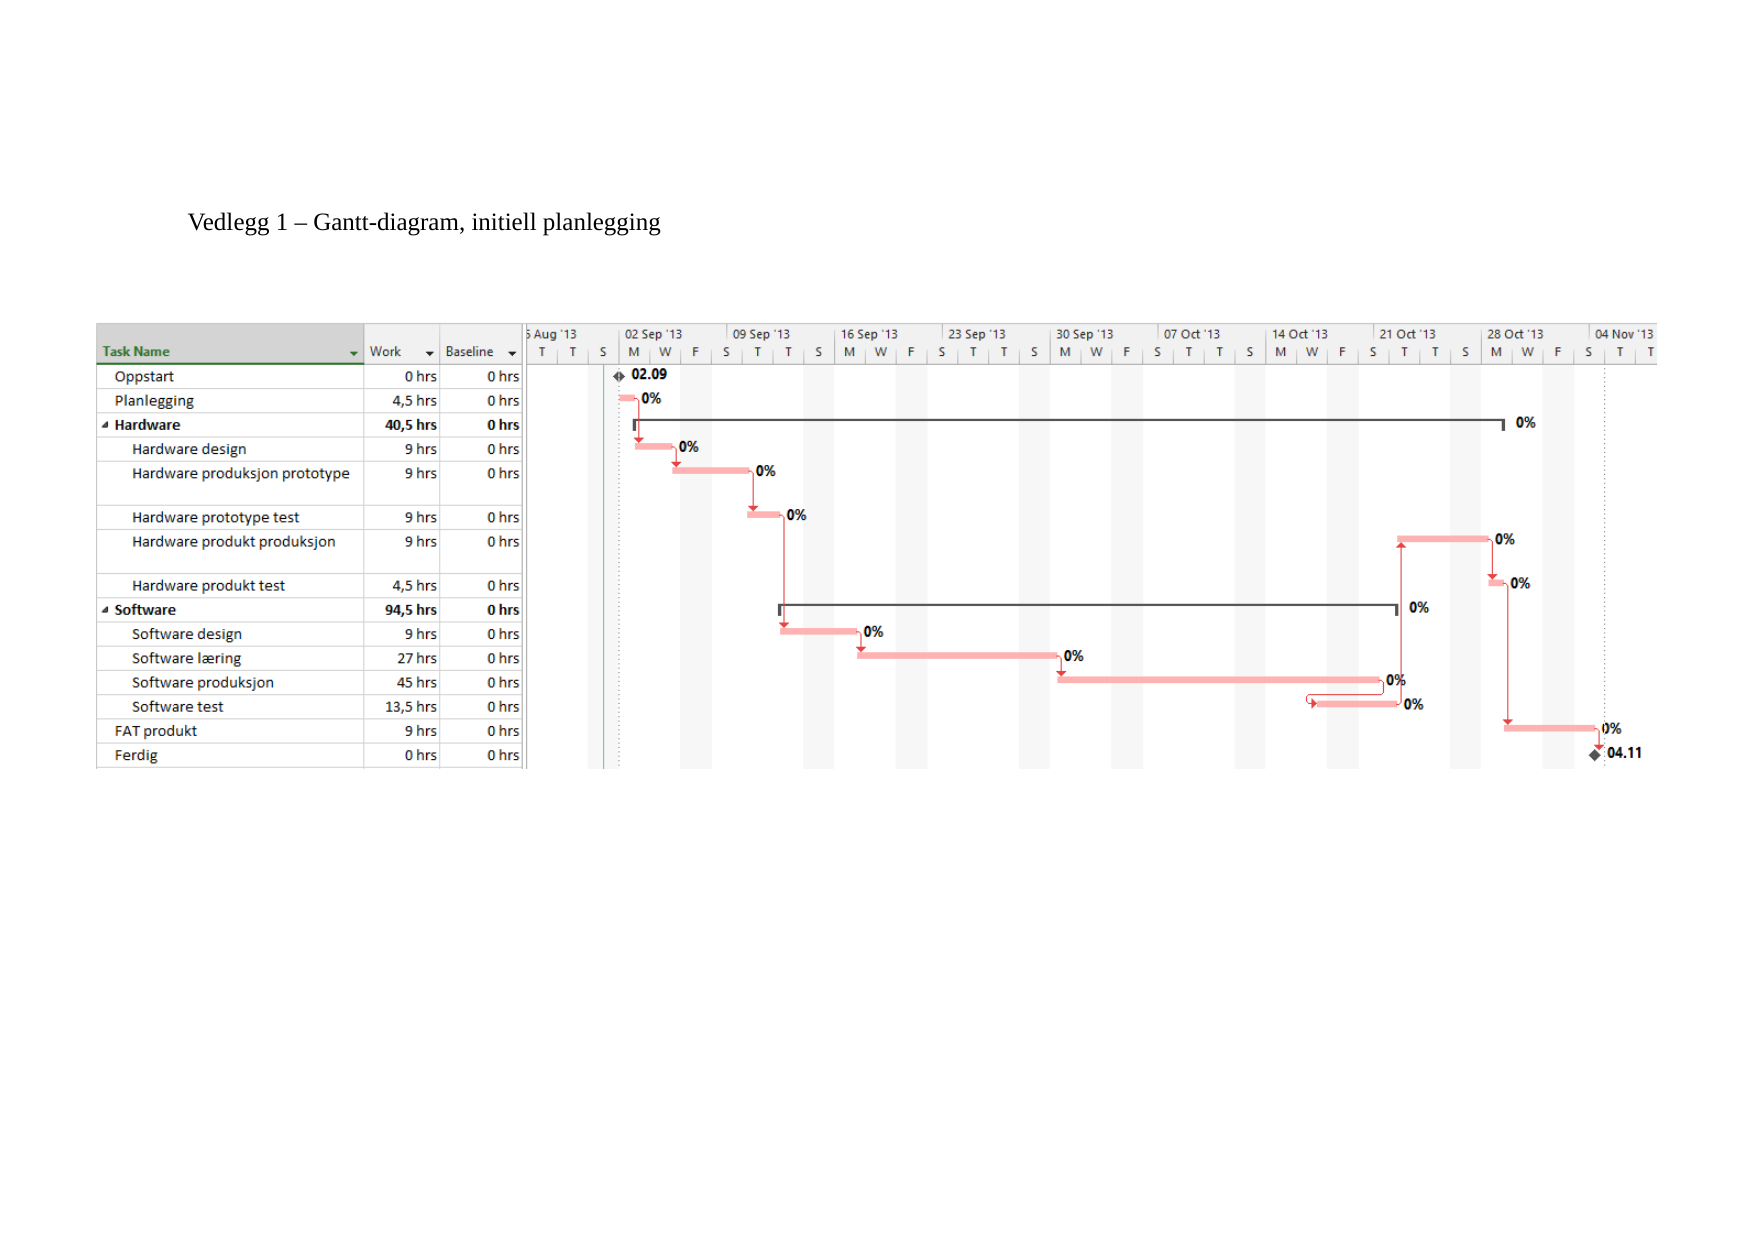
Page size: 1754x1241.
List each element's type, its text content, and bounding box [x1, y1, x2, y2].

text Vedlegg 1 – Gantt-diagram, initiell planlegging [187, 207, 1566, 236]
picture [96, 322, 1658, 769]
